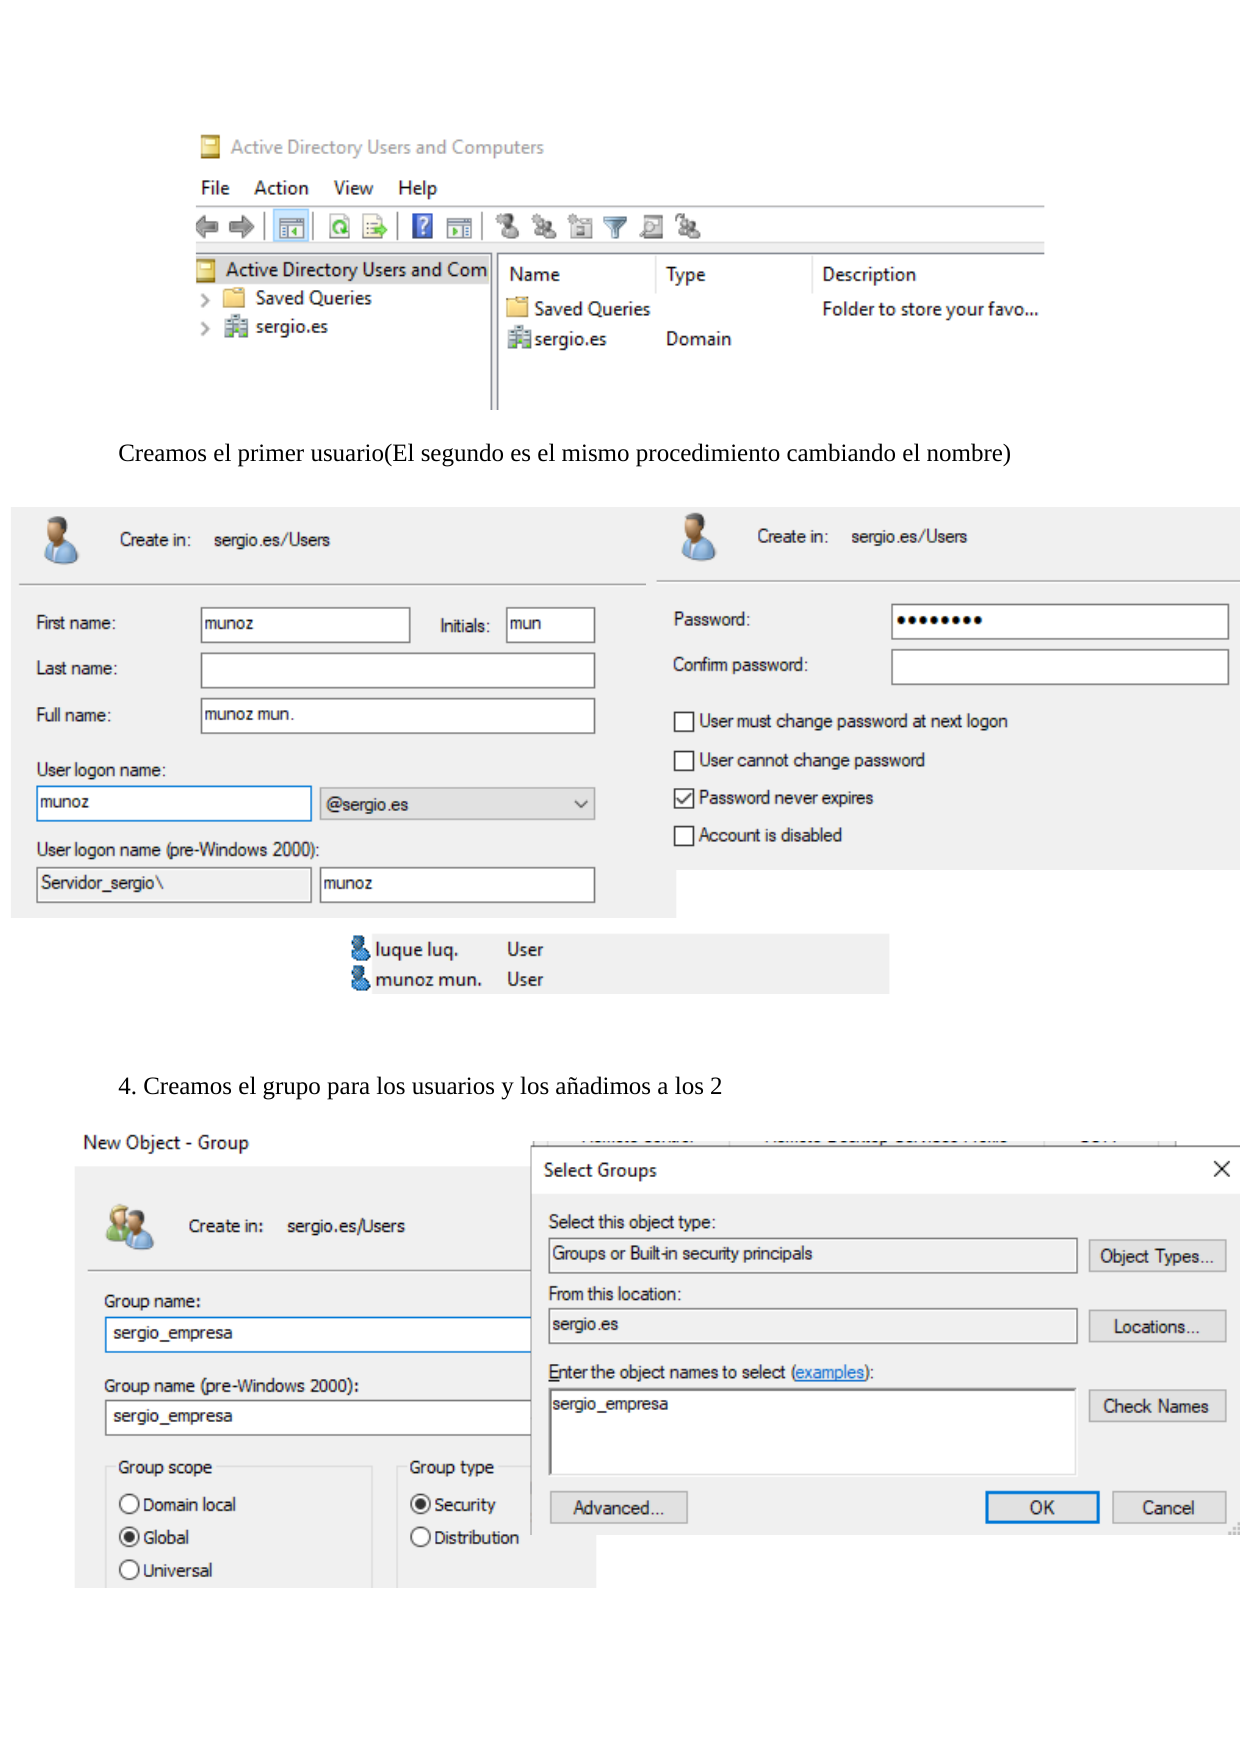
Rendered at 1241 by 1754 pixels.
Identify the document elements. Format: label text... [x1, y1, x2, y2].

picture [74, 1129, 1240, 1588]
picture [342, 931, 899, 994]
picture [195, 132, 1045, 410]
text 4. Creamos el grupo para los usuarios y los añadimos a los 2 [118, 1071, 1122, 1099]
picture [10, 507, 1240, 918]
text Creamos el primer usuario(El segundo es el mismo procedimiento cambiando el nombre) [118, 438, 1122, 467]
